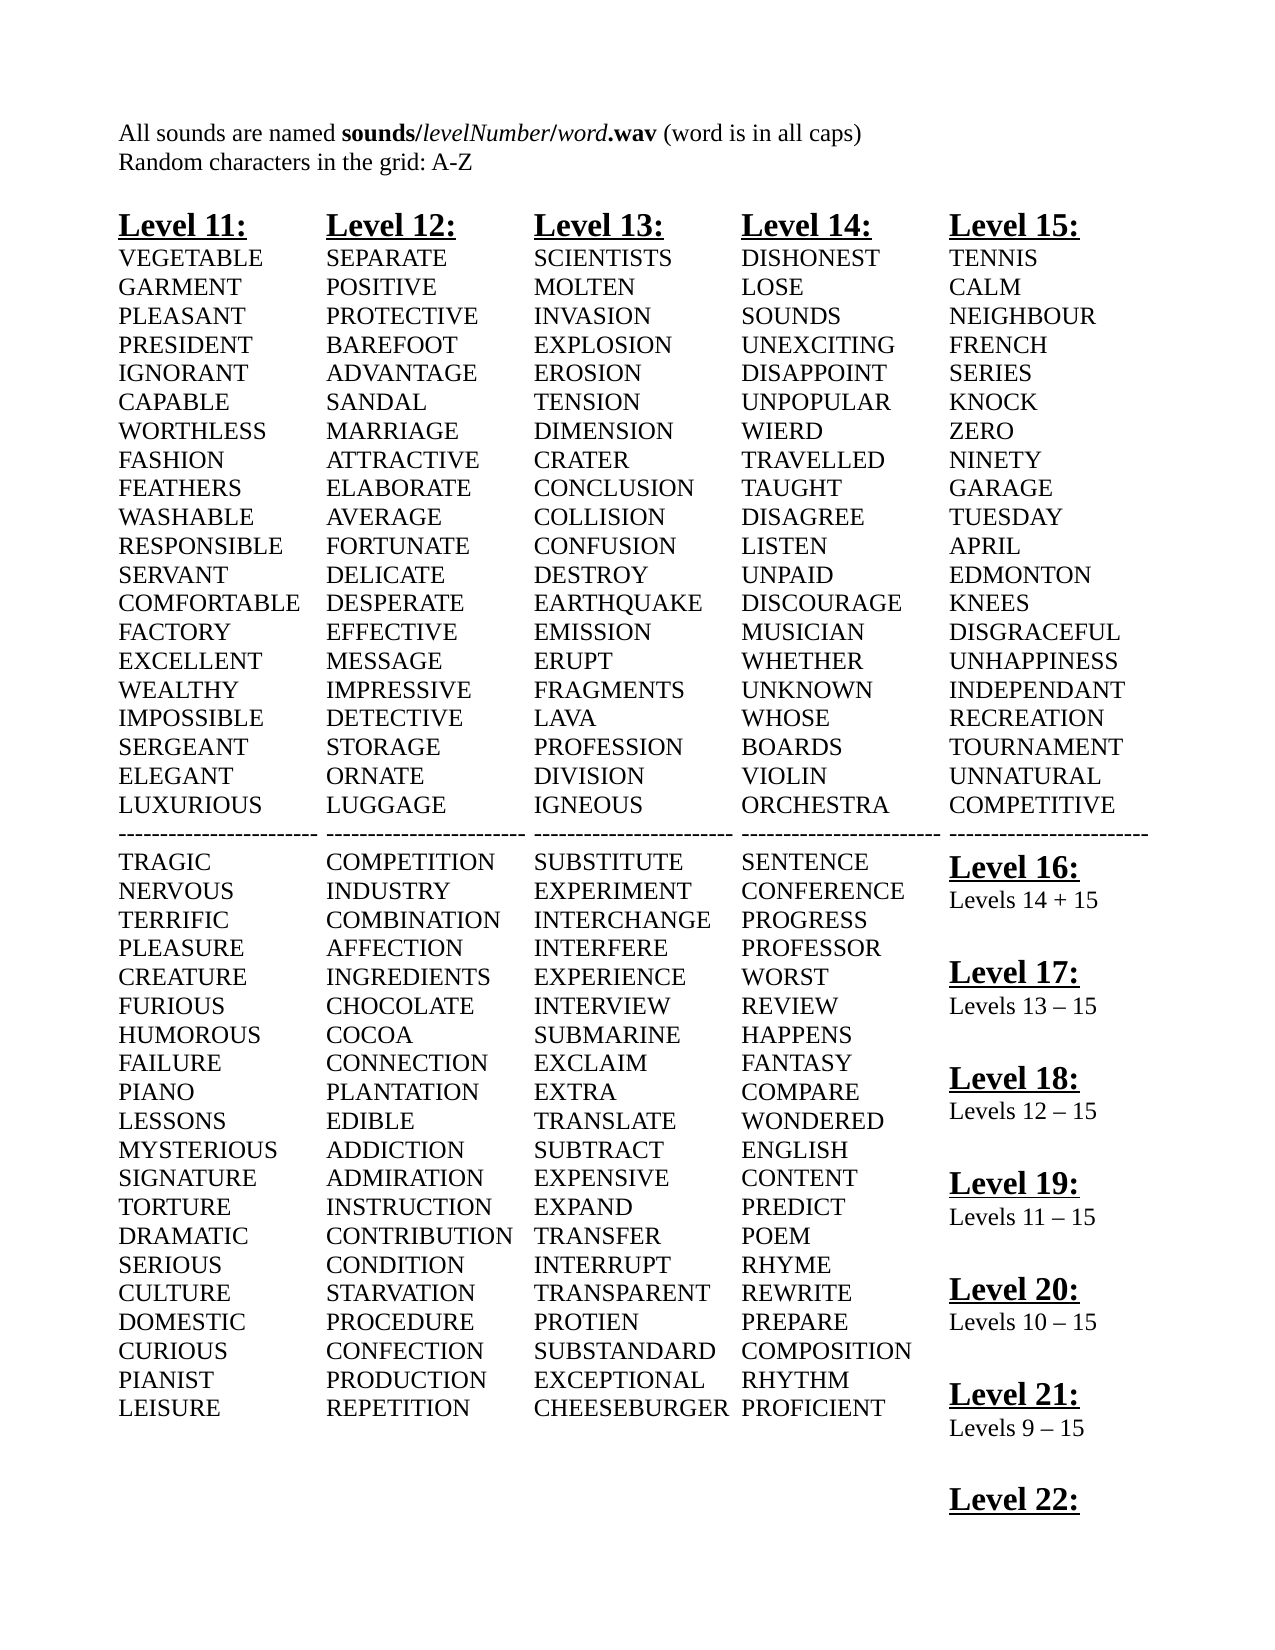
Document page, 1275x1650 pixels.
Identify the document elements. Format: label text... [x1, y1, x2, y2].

text FRAGMENTS [533, 675, 741, 703]
text HAPPENS [741, 1020, 949, 1048]
text EXPERIMENT [533, 876, 741, 905]
text CONNECTION [326, 1048, 533, 1077]
text CALM [949, 272, 1157, 301]
text Level 13: [533, 205, 741, 243]
text LESSONS [118, 1106, 326, 1135]
text Level 22: [949, 1480, 1157, 1518]
text Level 19: [949, 1163, 1157, 1202]
text UNPAID [741, 560, 949, 588]
text ZERO [949, 416, 1157, 445]
text CHEESEBURGER [533, 1393, 741, 1422]
text FANTASY [741, 1048, 949, 1077]
text MESSAGE [326, 646, 533, 675]
text EXTRA [533, 1077, 741, 1106]
text PROTECTIVE [326, 301, 533, 330]
text INSTRUCTION [326, 1192, 533, 1221]
text INTERCHANGE [533, 905, 741, 933]
text POSITIVE [326, 272, 533, 301]
text CREATURE [118, 962, 326, 991]
text SUBTRACT [533, 1135, 741, 1163]
text ORNATE [326, 761, 533, 790]
text PREDICT [741, 1192, 949, 1221]
text DESPERATE [326, 588, 533, 617]
text FORTUNATE [326, 531, 533, 560]
text REPETITION [326, 1393, 533, 1422]
text TERRIFIC [118, 905, 326, 933]
text COLLISION [533, 502, 741, 531]
text PLANTATION [326, 1077, 533, 1106]
text CULTURE [118, 1278, 326, 1307]
text INVASION [533, 301, 741, 330]
text Levels 11 – 15 [949, 1202, 1157, 1231]
text TRAGIC [118, 847, 326, 876]
text GARMENT [118, 272, 326, 301]
text RHYME [741, 1250, 949, 1278]
text Levels 14 + 15 [949, 886, 1157, 914]
text KNEES [949, 588, 1157, 617]
text COMPETITIVE [949, 790, 1157, 818]
text Level 11: [118, 205, 326, 243]
text INTERVIEW [533, 991, 741, 1020]
text DISHONEST [741, 243, 949, 272]
text ------------------------ [326, 818, 533, 847]
text TOURNAMENT [949, 732, 1157, 761]
text PROFESSION [533, 732, 741, 761]
text COMBINATION [326, 905, 533, 933]
text VIOLIN [741, 761, 949, 790]
text RECREATION [949, 703, 1157, 732]
text DOMESTIC [118, 1307, 326, 1336]
text CONCLUSION [533, 473, 741, 502]
text UNNATURAL [949, 761, 1157, 790]
text FEATHERS [118, 473, 326, 502]
text EFFECTIVE [326, 617, 533, 646]
text VEGETABLE [118, 243, 326, 272]
text DISAPPOINT [741, 358, 949, 387]
text MOLTEN [533, 272, 741, 301]
text EXPAND [533, 1192, 741, 1221]
text DISGRACEFUL [949, 617, 1157, 646]
text SERGEANT [118, 732, 326, 761]
text ATTRACTIVE [326, 445, 533, 473]
text FRENCH [949, 330, 1157, 358]
text PIANO [118, 1077, 326, 1106]
text Levels 12 – 15 [949, 1096, 1157, 1125]
text CURIOUS [118, 1336, 326, 1365]
text IGNORANT [118, 358, 326, 387]
text LUGGAGE [326, 790, 533, 818]
text WHOSE [741, 703, 949, 732]
text TRAVELLED [741, 445, 949, 473]
text PROCEDURE [326, 1307, 533, 1336]
text EXCELLENT [118, 646, 326, 675]
text STORAGE [326, 732, 533, 761]
text WONDERED [741, 1106, 949, 1135]
text INDUSTRY [326, 876, 533, 905]
text FACTORY [118, 617, 326, 646]
text EARTHQUAKE [533, 588, 741, 617]
text INTERRUPT [533, 1250, 741, 1278]
text INGREDIENTS [326, 962, 533, 991]
text PROFESSOR [741, 933, 949, 962]
text CONFECTION [326, 1336, 533, 1365]
text PLEASURE [118, 933, 326, 962]
text COMPARE [741, 1077, 949, 1106]
text SCIENTISTS [533, 243, 741, 272]
text BAREFOOT [326, 330, 533, 358]
text PREPARE [741, 1307, 949, 1336]
text UNHAPPINESS [949, 646, 1157, 675]
text SENTENCE [741, 847, 949, 876]
text PLEASANT [118, 301, 326, 330]
text ADDICTION [326, 1135, 533, 1163]
text SOUNDS [741, 301, 949, 330]
text Level 21: [949, 1374, 1157, 1413]
text ------------------------ [118, 818, 326, 847]
text LUXURIOUS [118, 790, 326, 818]
text EXPENSIVE [533, 1163, 741, 1192]
text TENNIS [949, 243, 1157, 272]
text REVIEW [741, 991, 949, 1020]
text POEM [741, 1221, 949, 1250]
text PROFICIENT [741, 1393, 949, 1422]
text INTERFERE [533, 933, 741, 962]
text SANDAL [326, 387, 533, 416]
text Level 14: [741, 205, 949, 243]
text UNKNOWN [741, 675, 949, 703]
text MUSICIAN [741, 617, 949, 646]
text APRIL [949, 531, 1157, 560]
text DELICATE [326, 560, 533, 588]
text IGNEOUS [533, 790, 741, 818]
text LISTEN [741, 531, 949, 560]
text LEISURE [118, 1393, 326, 1422]
text AVERAGE [326, 502, 533, 531]
text EXCEPTIONAL [533, 1365, 741, 1393]
text RESPONSIBLE [118, 531, 326, 560]
text HUMOROUS [118, 1020, 326, 1048]
text EDMONTON [949, 560, 1157, 588]
text PIANIST [118, 1365, 326, 1393]
text COCOA [326, 1020, 533, 1048]
text COMPOSITION [741, 1336, 949, 1365]
text TUESDAY [949, 502, 1157, 531]
text CONFERENCE [741, 876, 949, 905]
text CONFUSION [533, 531, 741, 560]
text TAUGHT [741, 473, 949, 502]
text EMISSION [533, 617, 741, 646]
text DISCOURAGE [741, 588, 949, 617]
text FAILURE [118, 1048, 326, 1077]
text DESTROY [533, 560, 741, 588]
text FASHION [118, 445, 326, 473]
text SIGNATURE [118, 1163, 326, 1192]
text Level 12: [326, 205, 533, 243]
text ELABORATE [326, 473, 533, 502]
text BOARDS [741, 732, 949, 761]
text WASHABLE [118, 502, 326, 531]
text INDEPENDANT [949, 675, 1157, 703]
text ADVANTAGE [326, 358, 533, 387]
text TRANSLATE [533, 1106, 741, 1135]
text DIVISION [533, 761, 741, 790]
text PROTIEN [533, 1307, 741, 1336]
text DETECTIVE [326, 703, 533, 732]
text TENSION [533, 387, 741, 416]
text EDIBLE [326, 1106, 533, 1135]
text UNPOPULAR [741, 387, 949, 416]
text CONTENT [741, 1163, 949, 1192]
text DRAMATIC [118, 1221, 326, 1250]
text DISAGREE [741, 502, 949, 531]
text WHETHER [741, 646, 949, 675]
text AFFECTION [326, 933, 533, 962]
text STARVATION [326, 1278, 533, 1307]
text ------------------------ [533, 818, 741, 847]
text Levels 9 – 15 [949, 1413, 1157, 1441]
text SUBMARINE [533, 1020, 741, 1048]
text COMPETITION [326, 847, 533, 876]
text GARAGE [949, 473, 1157, 502]
text ------------------------ [949, 818, 1157, 847]
text LOSE [741, 272, 949, 301]
text CONDITION [326, 1250, 533, 1278]
text TRANSPARENT [533, 1278, 741, 1307]
text PRODUCTION [326, 1365, 533, 1393]
text DIMENSION [533, 416, 741, 445]
text Level 17: [949, 953, 1157, 991]
text EROSION [533, 358, 741, 387]
text SERVANT [118, 560, 326, 588]
text CONTRIBUTION [326, 1221, 533, 1250]
text EXCLAIM [533, 1048, 741, 1077]
text Level 18: [949, 1058, 1157, 1096]
text CAPABLE [118, 387, 326, 416]
text TRANSFER [533, 1221, 741, 1250]
text Levels 13 – 15 [949, 991, 1157, 1020]
text SERIOUS [118, 1250, 326, 1278]
text ORCHESTRA [741, 790, 949, 818]
text SEPARATE [326, 243, 533, 272]
text PRESIDENT [118, 330, 326, 358]
text Level 16: [949, 847, 1157, 886]
text ENGLISH [741, 1135, 949, 1163]
text WORTHLESS [118, 416, 326, 445]
text RHYTHM [741, 1365, 949, 1393]
text TORTURE [118, 1192, 326, 1221]
text SERIES [949, 358, 1157, 387]
text LAVA [533, 703, 741, 732]
text EXPLOSION [533, 330, 741, 358]
text ELEGANT [118, 761, 326, 790]
text CRATER [533, 445, 741, 473]
text WORST [741, 962, 949, 991]
text EXPERIENCE [533, 962, 741, 991]
text MARRIAGE [326, 416, 533, 445]
text WEALTHY [118, 675, 326, 703]
text ERUPT [533, 646, 741, 675]
text CHOCOLATE [326, 991, 533, 1020]
text ADMIRATION [326, 1163, 533, 1192]
text PROGRESS [741, 905, 949, 933]
text COMFORTABLE [118, 588, 326, 617]
text Levels 10 – 15 [949, 1307, 1157, 1336]
text NEIGHBOUR [949, 301, 1157, 330]
text KNOCK [949, 387, 1157, 416]
text ------------------------ [741, 818, 949, 847]
text FURIOUS [118, 991, 326, 1020]
text Level 20: [949, 1269, 1157, 1307]
text SUBSTANDARD [533, 1336, 741, 1365]
text REWRITE [741, 1278, 949, 1307]
text IMPOSSIBLE [118, 703, 326, 732]
text NERVOUS [118, 876, 326, 905]
text MYSTERIOUS [118, 1135, 326, 1163]
text Level 15: [949, 205, 1157, 243]
text NINETY [949, 445, 1157, 473]
text SUBSTITUTE [533, 847, 741, 876]
text UNEXCITING [741, 330, 949, 358]
text IMPRESSIVE [326, 675, 533, 703]
text WIERD [741, 416, 949, 445]
